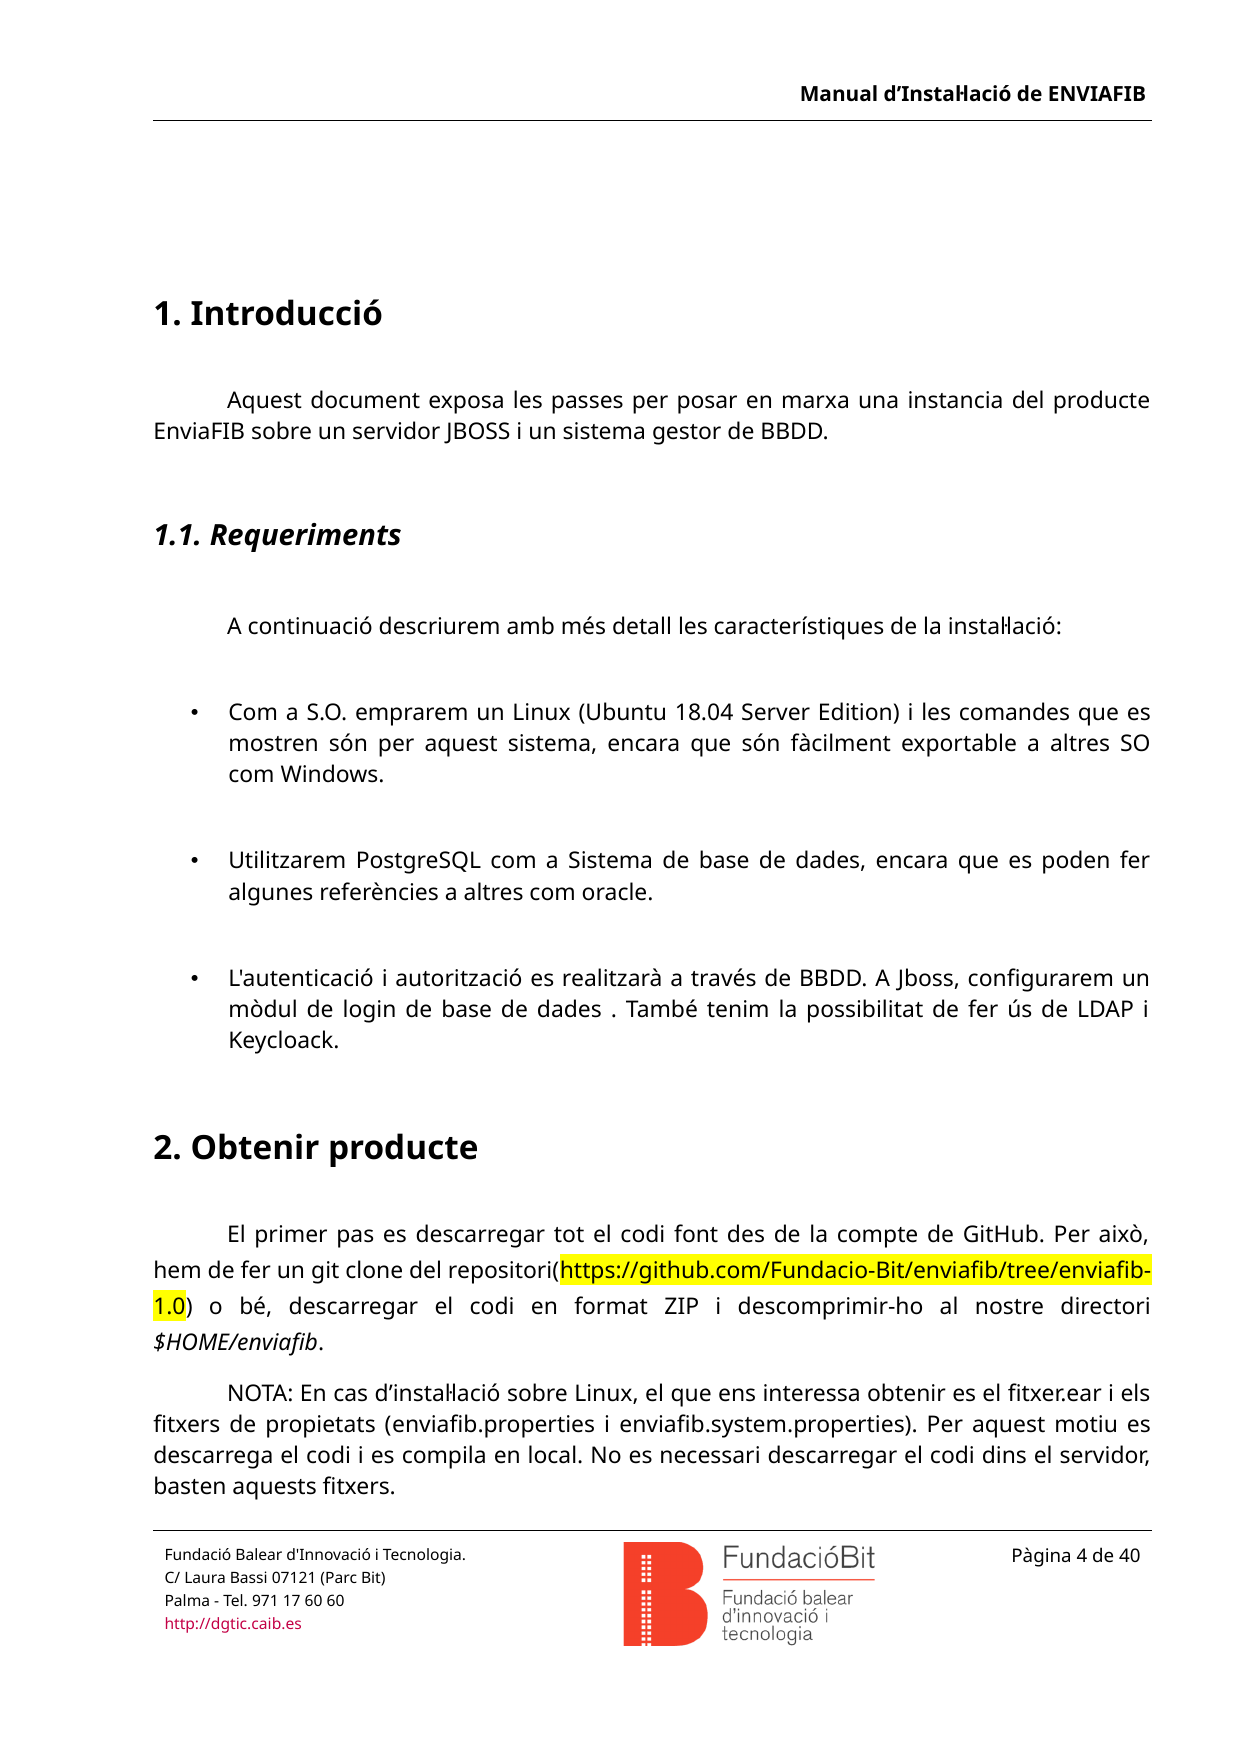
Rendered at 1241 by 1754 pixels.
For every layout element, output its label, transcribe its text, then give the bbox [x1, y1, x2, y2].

subtitle Obtenir producte [153, 1123, 1152, 1169]
subtitle Requeriments [153, 514, 1152, 554]
text El primer pas es descarregar tot el codi font des de la compte de GitHub. Per això, hem de fer un git clone del repositori(https://github.com/Fundacio-Bit/enviafib/tree/enviafib-1.0) o bé, descarregar el codi en format ZIP i descomprimir-ho al nostre directori $HOME/enviafib. [153, 1218, 1152, 1357]
text A continuació descriurem amb més detall les característiques de la instal·lació: [153, 610, 1152, 641]
text Aquest document exposa les passes per posar en marxa una instancia del producte EnviaFIB sobre un servidor JBOSS i un sistema gestor de BBDD. [153, 384, 1152, 447]
list Utilitzarem PostgreSQL com a Sistema de base de dades, encara que es poden fer algunes referències a altres com oracle. [191, 844, 1152, 907]
text NOTA: En cas d’instal·lació sobre Linux, el que ens interessa obtenir es el fitxer.ear i els fitxers de propietats (enviafib.properties i enviafib.system.properties). Per aquest motiu es descarrega el codi i es compila en local. No es necessari descarregar el codi dins el servidor, basten aquests fitxers. [153, 1376, 1152, 1501]
picture [623, 1542, 875, 1646]
subtitle Introducció [153, 289, 1152, 335]
list Com a S.O. emprarem un Linux (Ubuntu 18.04 Server Edition) i les comandes que es mostren són per aquest sistema, encara que són fàcilment exportable a altres SO com Windows. [191, 696, 1152, 789]
list L'autenticació i autorització es realitzarà a través de BBDD. A Jboss, configurarem un mòdul de login de base de dades . També tenim la possibilitat de fer ús de LDAP i Keycloack. [191, 962, 1152, 1055]
